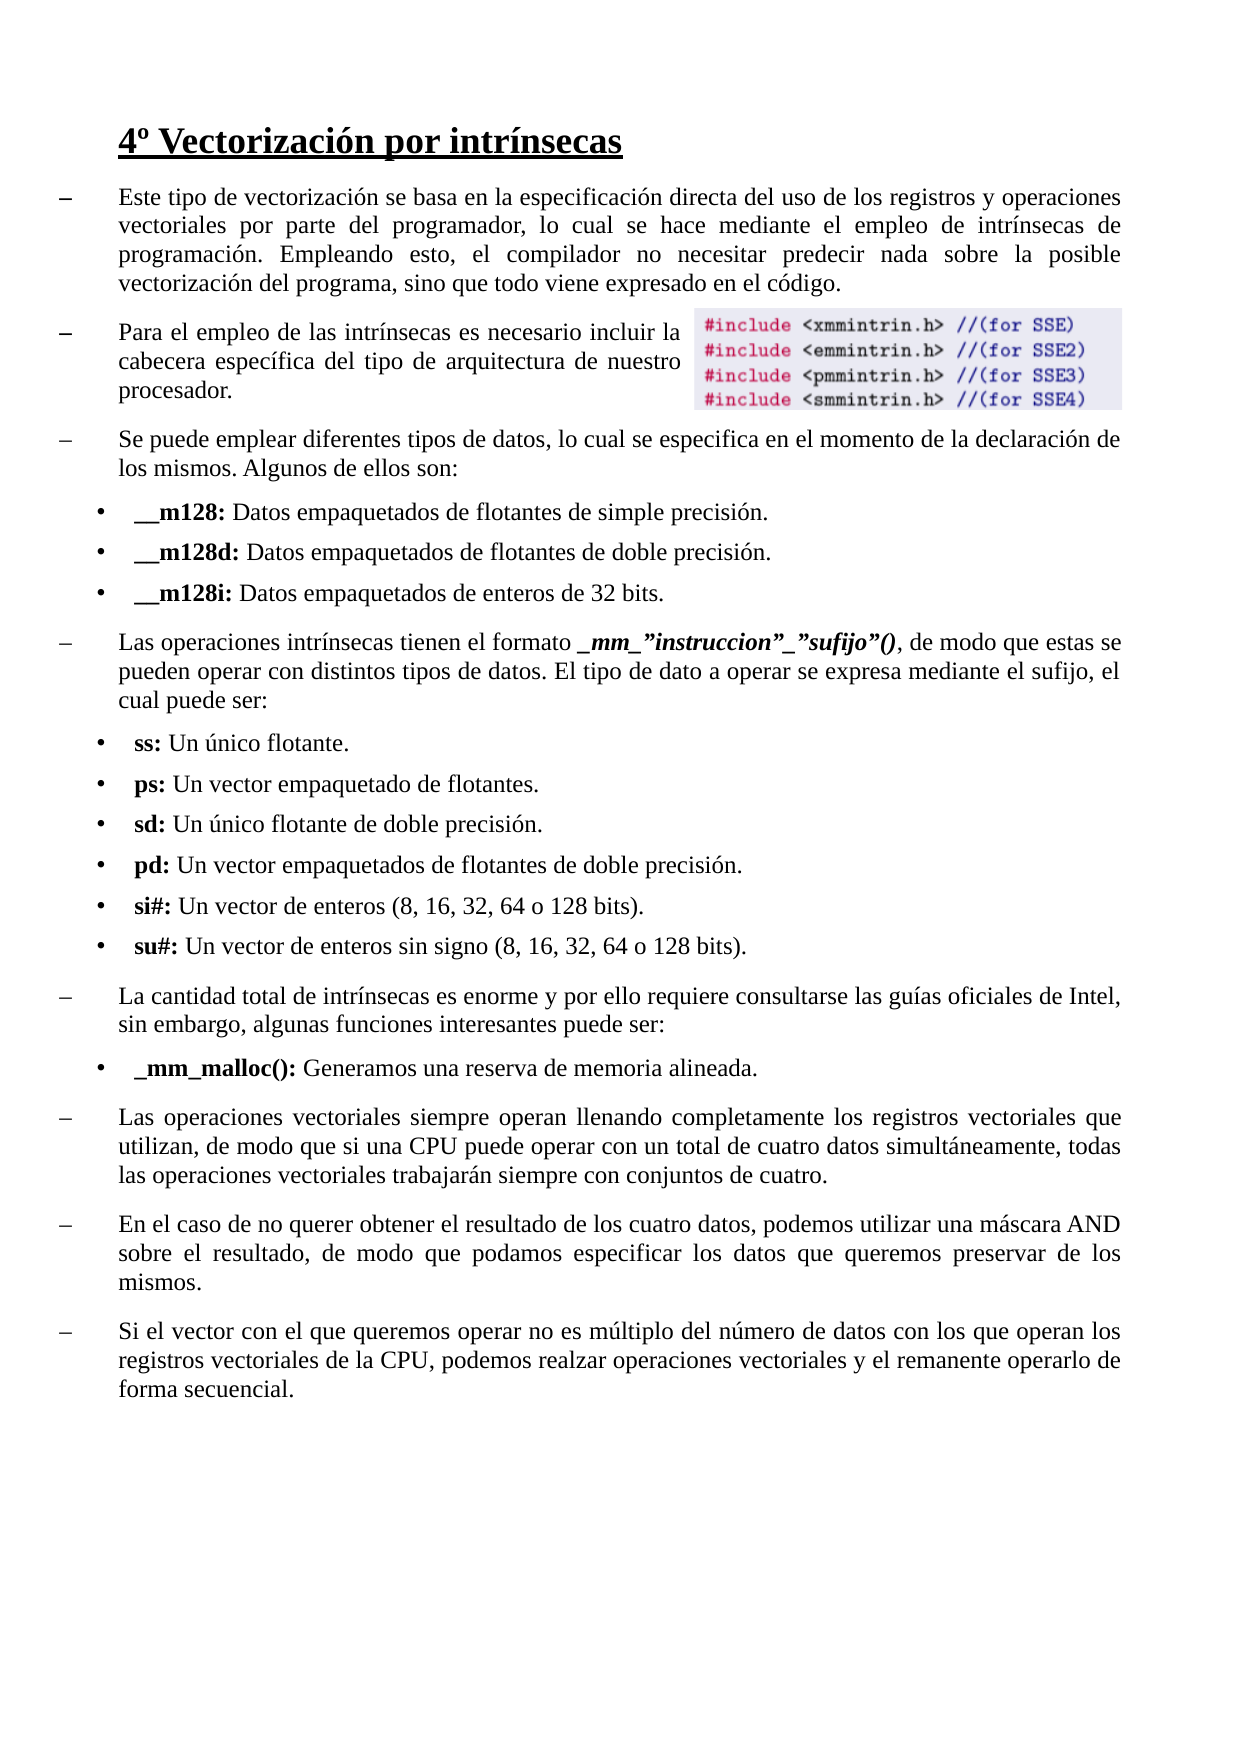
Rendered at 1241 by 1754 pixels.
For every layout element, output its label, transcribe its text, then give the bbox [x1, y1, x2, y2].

list __m128d: Datos empaquetados de flotantes de doble precisión. [97, 537, 1122, 566]
text 4º Vectorización por intrínsecas [118, 118, 1122, 161]
text – Este tipo de vectorización se basa en la especificación directa del uso de los registros y operaciones vectoriales por parte del programador, lo cual se hace mediante el empleo de intrínsecas de programación. Empleando esto, el compilador no necesitar predecir nada sobre la posible vectorización del programa, sino que todo viene expresado en el código. [59, 182, 1122, 297]
list __m128i: Datos empaquetados de enteros de 32 bits. [97, 578, 1122, 607]
text – Si el vector con el que queremos operar no es múltiplo del número de datos con los que operan los registros vectoriales de la CPU, podemos realzar operaciones vectoriales y el remanente operarlo de forma secuencial. [59, 1316, 1122, 1402]
list si#: Un vector de enteros (8, 16, 32, 64 o 128 bits). [97, 891, 1122, 919]
list sd: Un único flotante de doble precisión. [97, 809, 1122, 838]
list _mm_malloc(): Generamos una reserva de memoria alineada. [97, 1053, 1122, 1082]
picture [693, 308, 1123, 410]
list ss: Un único flotante. [97, 728, 1122, 757]
list __m128: Datos empaquetados de flotantes de simple precisión. [97, 497, 1122, 525]
text – En el caso de no querer obtener el resultado de los cuatro datos, podemos utilizar una máscara AND sobre el resultado, de modo que podamos especificar los datos que queremos preservar de los mismos. [59, 1209, 1122, 1296]
list pd: Un vector empaquetados de flotantes de doble precisión. [97, 850, 1122, 879]
list su#: Un vector de enteros sin signo (8, 16, 32, 64 o 128 bits). [97, 931, 1122, 960]
list ps: Un vector empaquetado de flotantes. [97, 769, 1122, 798]
text – Para el empleo de las intrínsecas es necesario incluir la cabecera específica del tipo de arquitectura de nuestro procesador. [59, 317, 693, 404]
text – Las operaciones vectoriales siempre operan llenando completamente los registros vectoriales que utilizan, de modo que si una CPU puede operar con un total de cuatro datos simultáneamente, todas las operaciones vectoriales trabajarán siempre con conjuntos de cuatro. [59, 1102, 1122, 1189]
text – Se puede emplear diferentes tipos de datos, lo cual se especifica en el momento de la declaración de los mismos. Algunos de ellos son: [59, 424, 1122, 482]
text – La cantidad total de intrínsecas es enorme y por ello requiere consultarse las guías oficiales de Intel, sin embargo, algunas funciones interesantes puede ser: [59, 981, 1122, 1038]
text – Las operaciones intrínsecas tienen el formato _mm_”instruccion”_”sufijo”(), de modo que estas se pueden operar con distintos tipos de datos. El tipo de dato a operar se expresa mediante el sufijo, el cual puede ser: [59, 627, 1122, 713]
